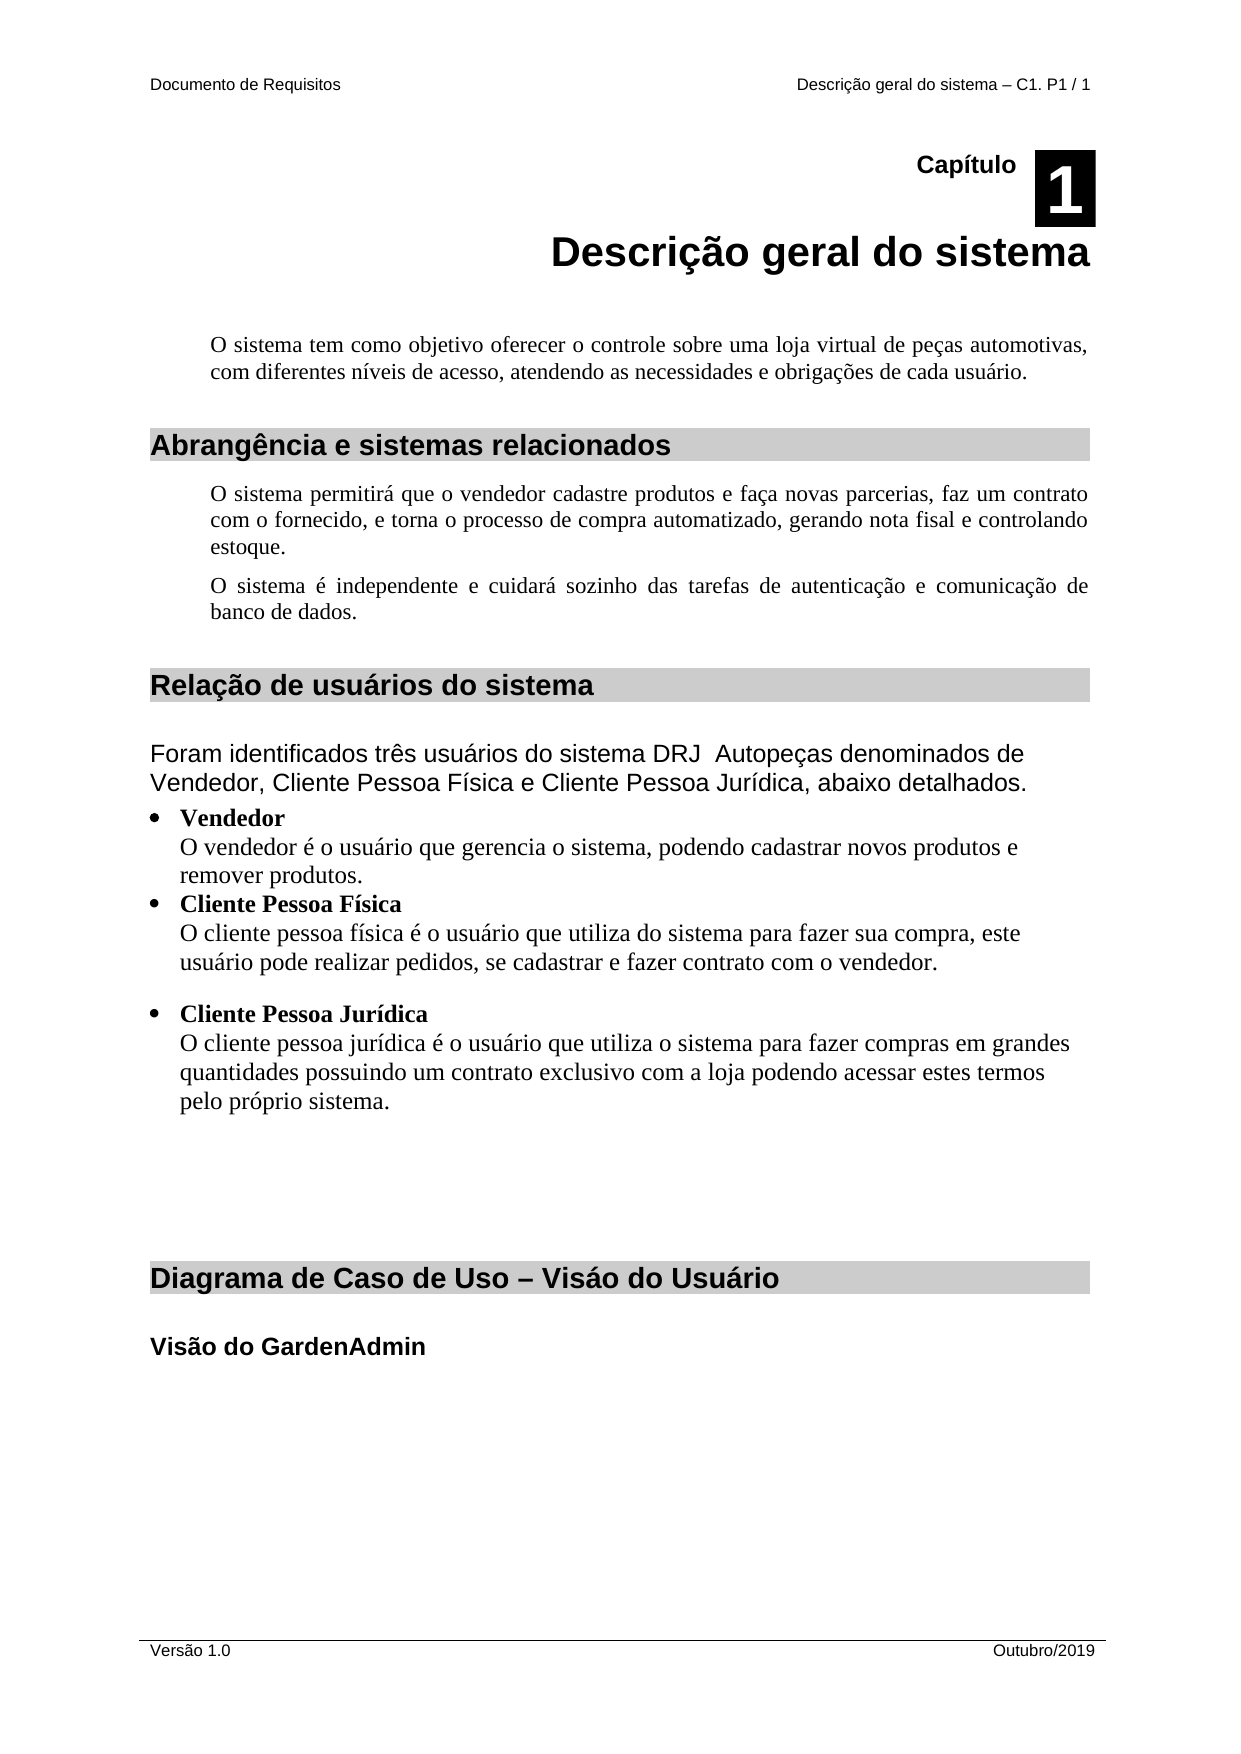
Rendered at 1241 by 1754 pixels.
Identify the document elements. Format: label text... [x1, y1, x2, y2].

list Cliente Pessoa Jurídica [150, 999, 1090, 1028]
subtitle Abrangência e sistemas relacionados [150, 428, 1090, 461]
text O sistema permitirá que o vendedor cadastre produtos e faça novas parcerias, faz um contrato com o fornecido, e torna o processo de compra automatizado, gerando nota fisal e controlando estoque. [210, 480, 1090, 559]
subtitle Diagrama de Caso de Uso – Visáo do Usuário [150, 1261, 1090, 1294]
list Vendedor [150, 803, 1090, 832]
subtitle Relação de usuários do sistema [150, 668, 1090, 702]
text Capítulo [210, 150, 1035, 227]
text O cliente pessoa física é o usuário que utiliza do sistema para fazer sua compra, este usuário pode realizar pedidos, se cadastrar e fazer contrato com o vendedor. [179, 918, 1090, 976]
text O sistema tem como objetivo oferecer o controle sobre uma loja virtual de peças automotivas, com diferentes níveis de acesso, atendendo as necessidades e obrigações de cada usuário. [210, 331, 1090, 384]
subtitle Foram identificados três usuários do sistema DRJ Autopeças denominados de Vendedor, Cliente Pessoa Física e Cliente Pessoa Jurídica, abaixo detalhados. [150, 739, 1090, 797]
list Cliente Pessoa Física [150, 889, 1090, 918]
text O vendedor é o usuário que gerencia o sistema, podendo cadastrar novos produtos e remover produtos. [179, 832, 1090, 889]
subtitle Descrição geral do sistema [150, 227, 1090, 275]
subtitle Visão do GardenAdmin [150, 1332, 1090, 1361]
text O cliente pessoa jurídica é o usuário que utiliza o sistema para fazer compras em grandes quantidades possuindo um contrato exclusivo com a loja podendo acessar estes termos pelo próprio sistema. [179, 1028, 1090, 1114]
text O sistema é independente e cuidará sozinho das tarefas de autenticação e comunicação de banco de dados. [210, 572, 1090, 624]
